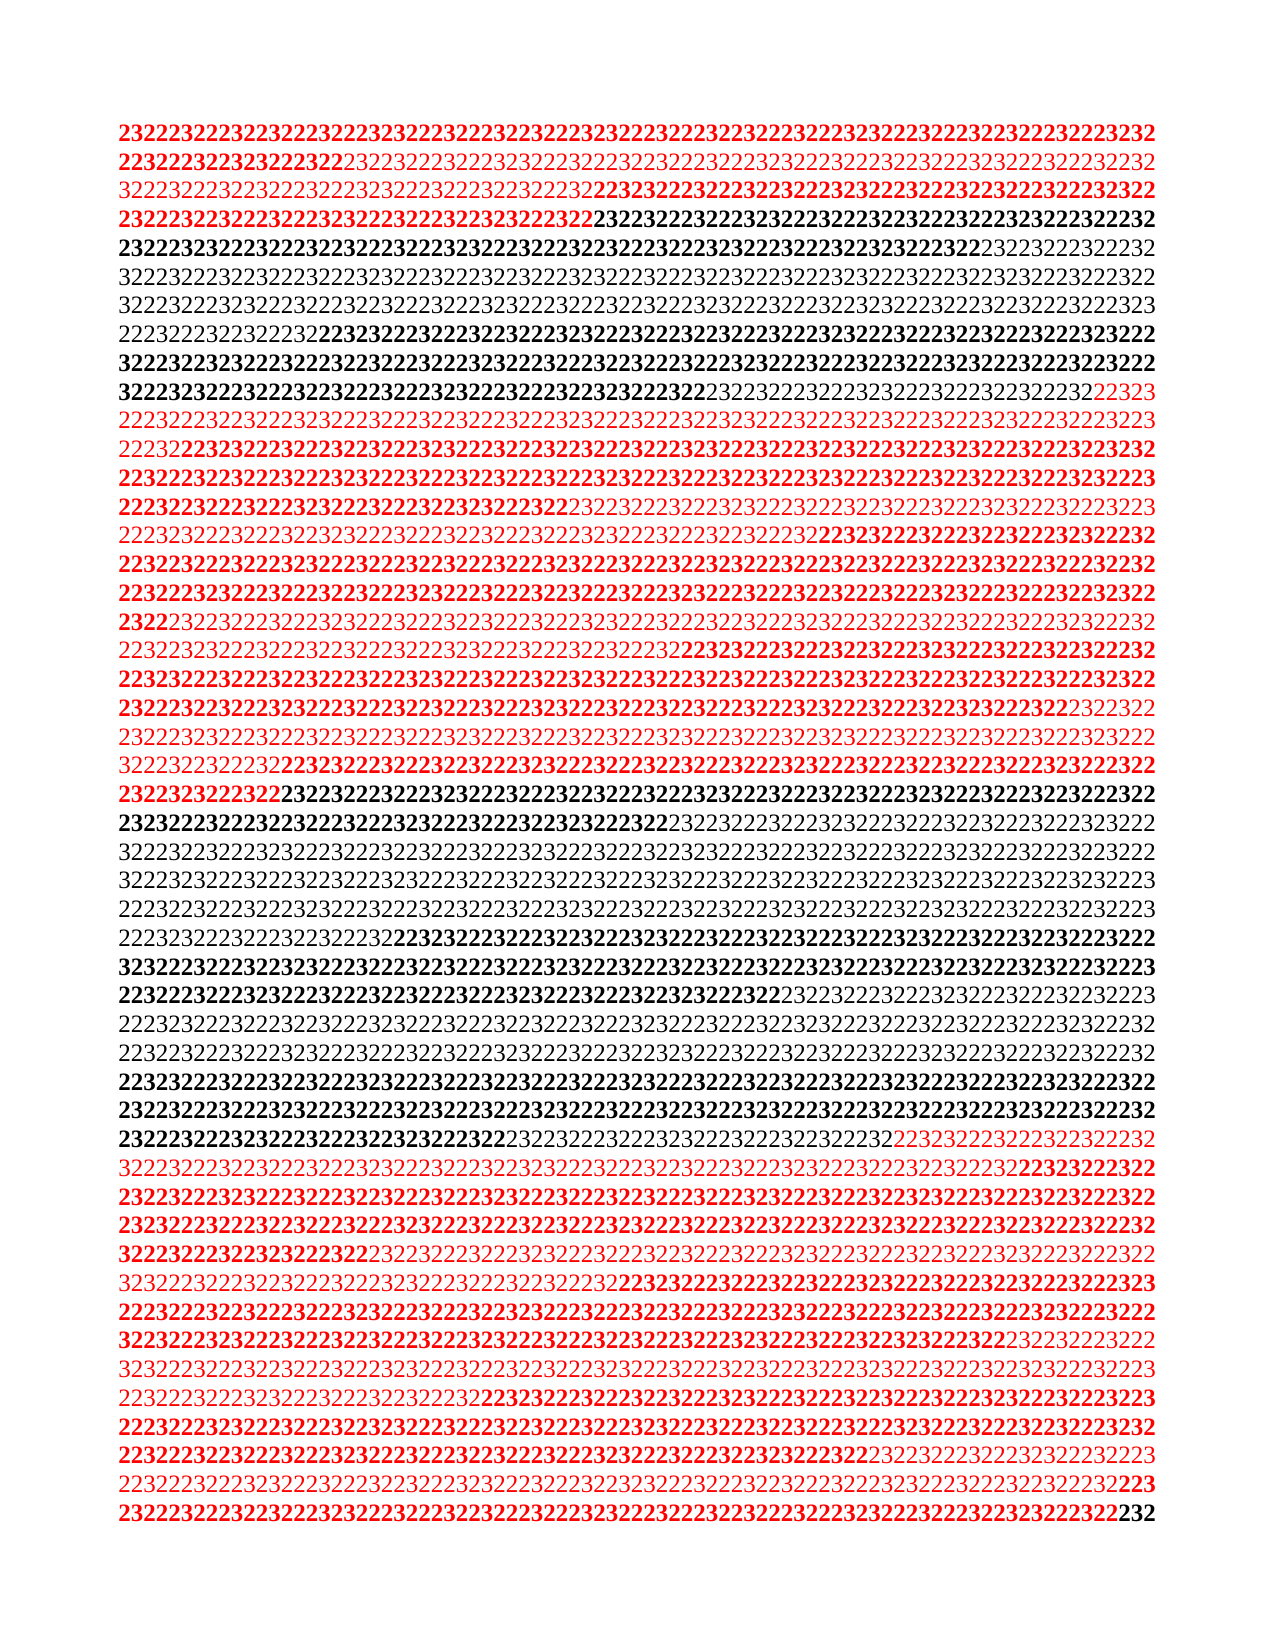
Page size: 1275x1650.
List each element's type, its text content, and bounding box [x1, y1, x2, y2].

text 23222322232232223222323222322232232223232223222322322232223232223222322322232223232223222322323222322232232223222323222322232232223222323222322232232223232223222322323222322232232223222323222322232232223222323222322232232223232223222322322232223232223222322322232223232223222322323222322232232223222323222322232232223222323222322232232223232223222322322232223232223222322322232223232223222322323222322232232223222323222322232232223222323222322232232223232223222322322232223232223222322323222322232232223222323222322232232223222323222322232232223232223222322323222322232232223222323222322232232223222323222322232232223232223222322322232223232223222322322232223232223222322323222322232232223222323222322232232223222323222322232232223232223222322322232223232223222322322232223232223222322323222322232232223222323222322232232223222323222322232232223232223222322322232223232223222322323222322232232223222323222322232232223222323222322232232223232223222322322232223232223222322322232223232223222322323222322232232223222323222322232232223222323222322232232223232223222322322232223232223222322322232223232223222322323222322232232223222323222322232232223222323222322232232223232223222322323222322232232223222323222322232232223222323222322232232223232223222322322232223232223222322322232223232223222322323222322232232223222323222322232232223222323222322232232223232223222322322232223232223222322322232223232223222322323222322232232223222323222322232232223222323222322232232223232223222322322232223232223222322323222322232232223222323222322232232223222323222322232232223232223222322322232223232223222322322232223232223222322323222322232232223222323222322232232223222323222322232232223232223222322322232223232223222322322232223232223222322323222322232232223222323222322232232223222323222322232232223232223222322323222322232232223222323222322232232223222323222322232232223232223222322322232223232223222322322232223232223222322323222322232232223222323222322232232223222323222322232232223232223222322322232223232223222322322232223232223222322323222322232232223222323222322232232223222323222322232232223232223222322322232223232223222322323222322232232223222323222322232232223222323222322232232223232223222322322232223232223222322322232223232223222322323222322232232223222323222322232232223222323222322232232223232223222322323222322232232223222323222322232232223222323222322232232223232223222322322232223232223222322322232223232223222322323222322232232223222323222322232232223222323222322232232223232223222322322232223232223222322322232223232223222322323222322232232223222323222322232232223222323222322232232223232223222322322232223232223222322323222322232232223222323222322232232223222323222322232232223232223222322323222322232232223222323222322232232223222323222322232232223232223222322322232223232223222322322232223232223222322323222322232232223222323222322232232223222323222322232232223232223222322322232223232223222322322232223232223222322323222322232232223222323222322232232223222323222322232232223232223222322322232223232223222322323222322232232223222323222322232232223222323222322232232223232223222322322232223232223222322322232223232223222322323222322232232223222323222322232232223222323222322232232223232223222322322232223232223222322322232223232223222322323222322232232223222323222322232232223222323222322232232223232223222322323222322232232223222323222322232232223222323222322232232223232223222322322232223232223222322322232223232223222322323222322232232223222323222322232232223222323222322232232223232223222322322232223232223222322322232223232223222322323222322232232223222323222322232232223222323222322232232223232223222322322232223232223222322323222322232232223222323222322232232223222323222322232232223232223222322322232223232223222322322232223232223222322323222322232232223222323222322232232223222323222322232232223232223222322322232223232223222322322232223232223222322323222322232232223222323222322232232223222323222322232232223232223222322323222322232232223222323222322232232223222323222322232232223232223222322322232223232223222322322232223232223222322323222322232 [118, 118, 1157, 1527]
